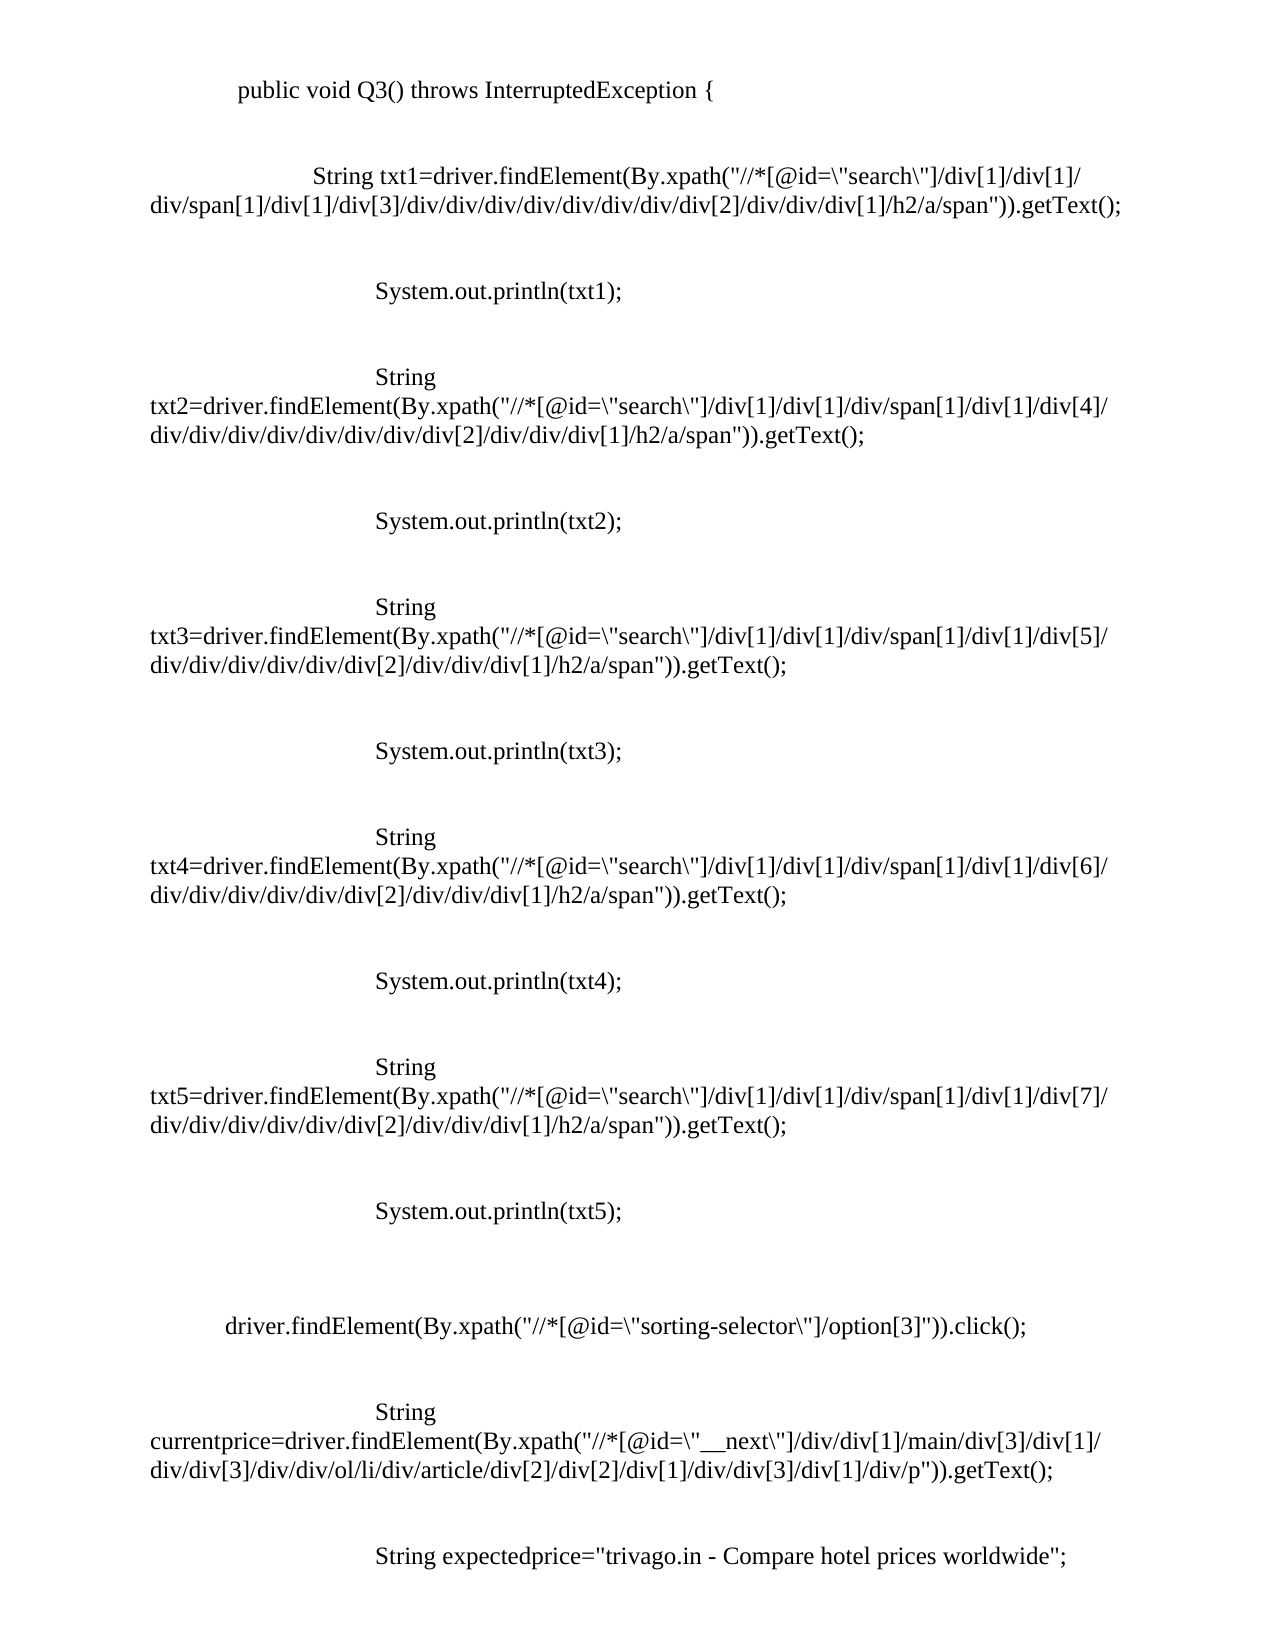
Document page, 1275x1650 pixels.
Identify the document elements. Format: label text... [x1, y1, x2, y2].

text driver.findElement(By.xpath("//*[@id=\"sorting-selector\"]/option[3]")).click(); [150, 1282, 1125, 1340]
text String currentprice=driver.findElement(By.xpath("//*[@id=\"__next\"]/div/div[1]/main/div[3]/div[1]/div/div[3]/div/div/ol/li/div/article/div[2]/div[2]/div[1]/div/div[3]/div[1]/div/p")).getText(); [150, 1397, 1125, 1484]
text String txt1=driver.findElement(By.xpath("//*[@id=\"search\"]/div[1]/div[1]/div/span[1]/div[1]/div[3]/div/div/div/div/div/div/div/div[2]/div/div/div[1]/h2/a/span")).getText(); [150, 161, 1125, 219]
text System.out.println(txt3); [150, 736, 1125, 765]
text String txt3=driver.findElement(By.xpath("//*[@id=\"search\"]/div[1]/div[1]/div/span[1]/div[1]/div[5]/div/div/div/div/div/div[2]/div/div/div[1]/h2/a/span")).getText(); [150, 592, 1125, 679]
text public void Q3() throws InterruptedException { [150, 75, 1125, 104]
text String expectedprice="trivago.in - Compare hotel prices worldwide"; [150, 1541, 1125, 1570]
text String txt5=driver.findElement(By.xpath("//*[@id=\"search\"]/div[1]/div[1]/div/span[1]/div[1]/div[7]/div/div/div/div/div/div[2]/div/div/div[1]/h2/a/span")).getText(); [150, 1052, 1125, 1139]
text System.out.println(txt1); [150, 276, 1125, 305]
text System.out.println(txt2); [150, 506, 1125, 535]
text String txt4=driver.findElement(By.xpath("//*[@id=\"search\"]/div[1]/div[1]/div/span[1]/div[1]/div[6]/div/div/div/div/div/div[2]/div/div/div[1]/h2/a/span")).getText(); [150, 822, 1125, 909]
text String txt2=driver.findElement(By.xpath("//*[@id=\"search\"]/div[1]/div[1]/div/span[1]/div[1]/div[4]/div/div/div/div/div/div/div/div[2]/div/div/div[1]/h2/a/span")).getText(); [150, 362, 1125, 449]
text System.out.println(txt5); [150, 1196, 1125, 1225]
text System.out.println(txt4); [150, 966, 1125, 995]
